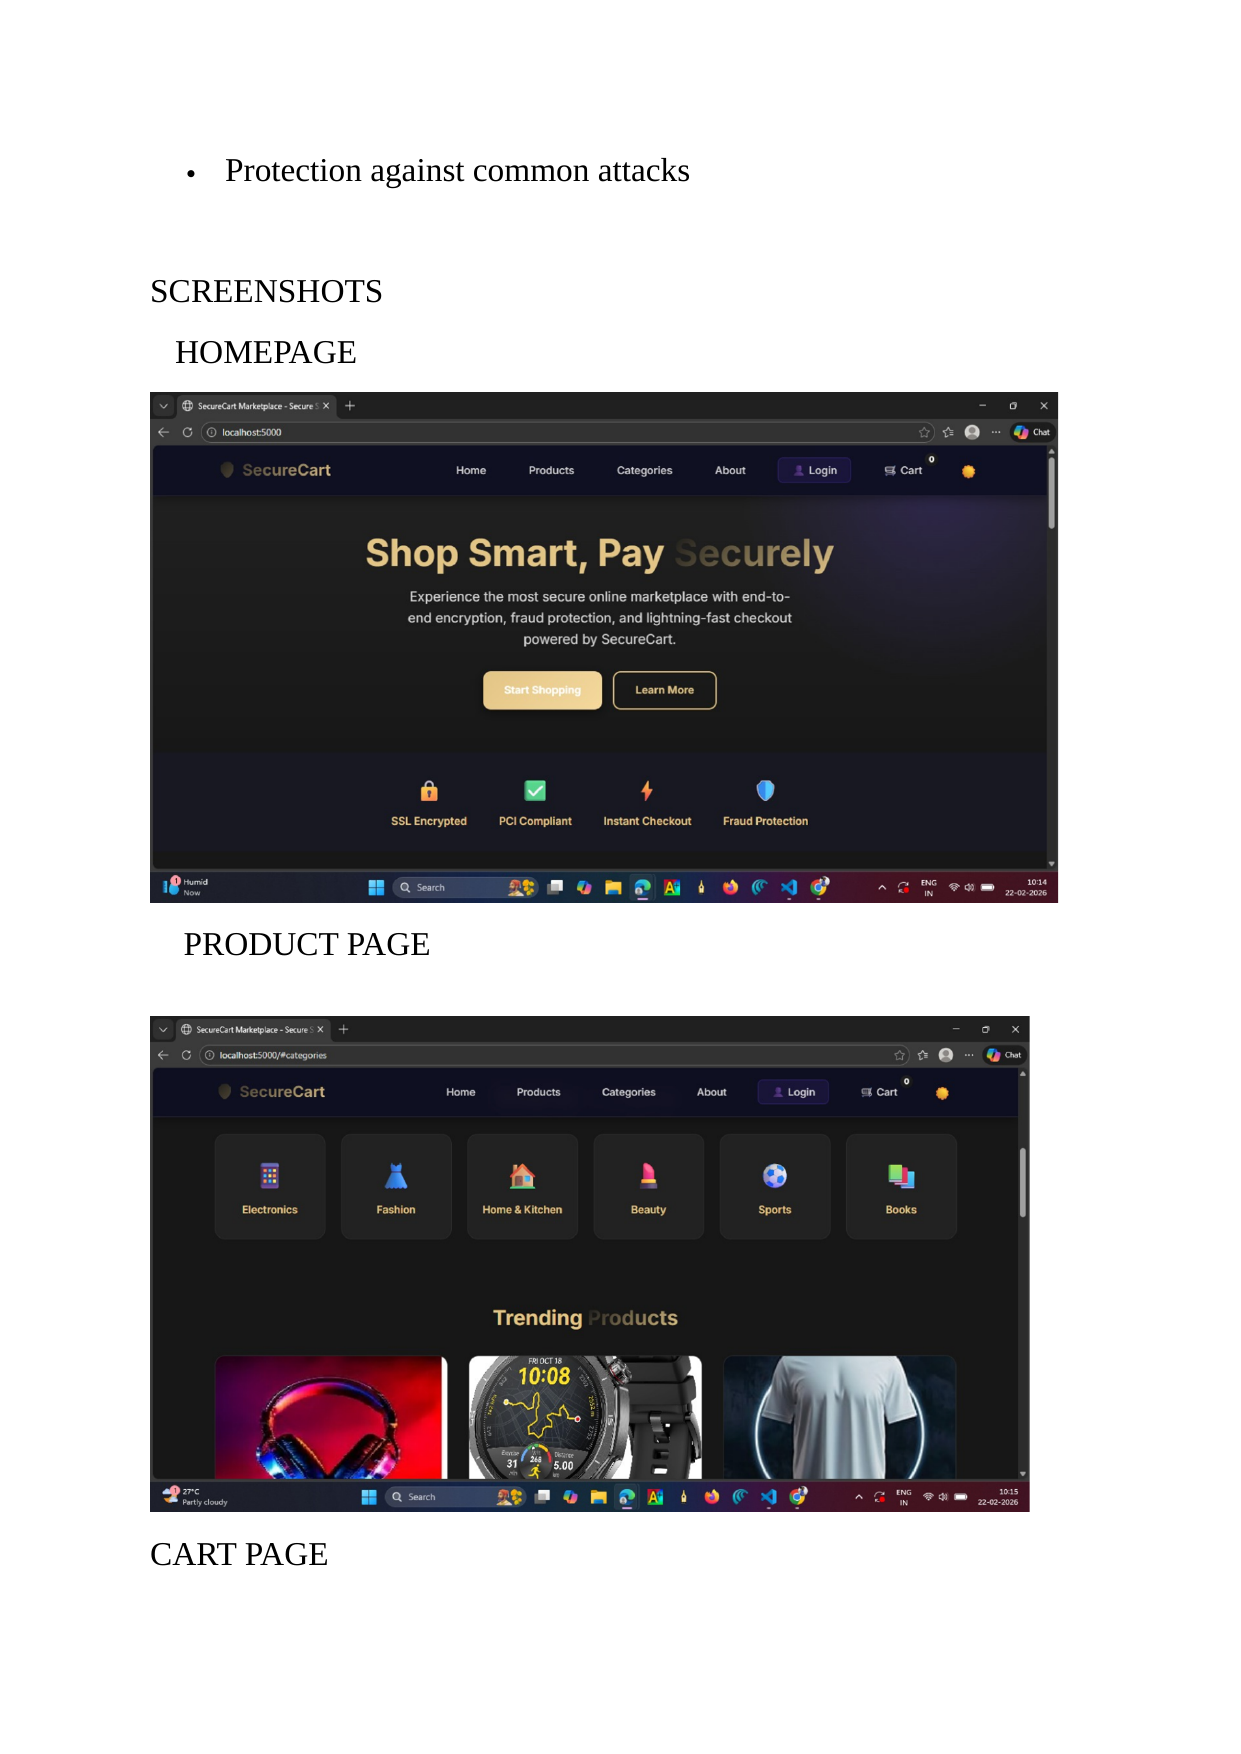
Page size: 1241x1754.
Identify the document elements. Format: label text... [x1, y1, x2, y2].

text SCREENSHOTS [150, 271, 1090, 310]
text HOMEPAGE [150, 332, 1090, 371]
text CART PAGE [150, 1534, 1090, 1572]
text PRODUCT PAGE [150, 925, 1090, 963]
list Protection against common attacks [187, 150, 1090, 188]
